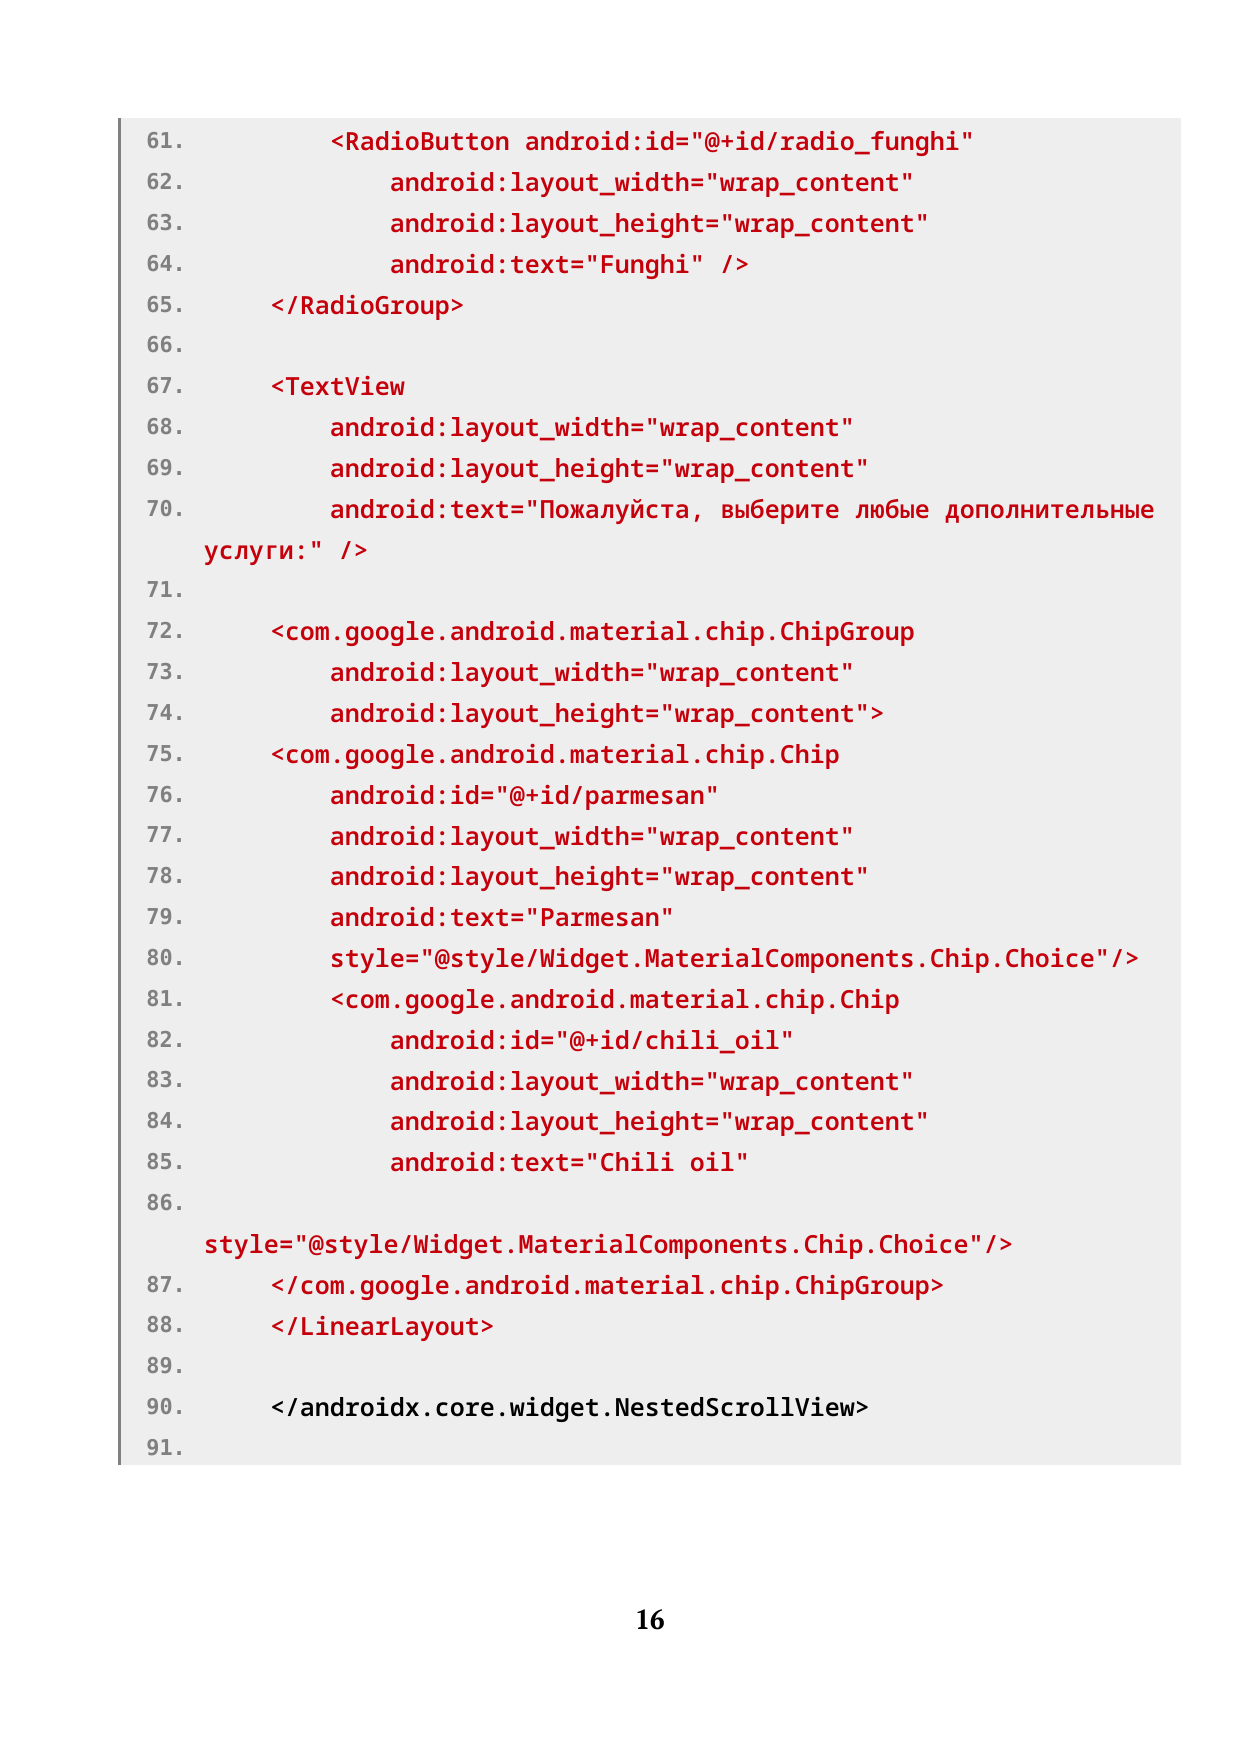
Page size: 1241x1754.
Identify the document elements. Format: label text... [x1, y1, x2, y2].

list android:id="@+id/parmesan" [121, 771, 1181, 811]
list android:layout_height="wrap_content"> [121, 690, 1181, 730]
list android:layout_height="wrap_content" [121, 853, 1181, 893]
list android:layout_height="wrap_content" [121, 200, 1181, 240]
list android:layout_width="wrap_content" [121, 1057, 1181, 1097]
list android:layout_width="wrap_content" [121, 812, 1181, 852]
list android:text="Пожалуйста, выберите любые дополнительные услуги:" /> [121, 486, 1181, 566]
list </com.google.android.material.chip.ChipGroup> [121, 1261, 1181, 1301]
list android:text="Chili oil" [121, 1139, 1181, 1179]
list style="@style/Widget.MaterialComponents.Chip.Choice"/> [121, 935, 1181, 975]
list <RadioButton android:id="@+id/radio_funghi" [121, 118, 1181, 158]
list android:text="Parmesan" [121, 894, 1181, 934]
list </RadioGroup> [121, 281, 1181, 321]
list android:layout_width="wrap_content" [121, 159, 1181, 199]
list android:layout_width="wrap_content" [121, 404, 1181, 444]
list </androidx.core.widget.NestedScrollView> [121, 1384, 1181, 1424]
list <com.google.android.material.chip.Chip [121, 976, 1181, 1016]
list style="@style/Widget.MaterialComponents.Chip.Choice"/> [121, 1180, 1181, 1261]
list android:layout_width="wrap_content" [121, 649, 1181, 689]
list android:layout_height="wrap_content" [121, 445, 1181, 485]
list <com.google.android.material.chip.Chip [121, 731, 1181, 771]
list </LinearLayout> [121, 1302, 1181, 1342]
list android:layout_height="wrap_content" [121, 1098, 1181, 1138]
list <TextView [121, 363, 1181, 403]
list android:id="@+id/chili_oil" [121, 1016, 1181, 1056]
list android:text="Funghi" /> [121, 241, 1181, 281]
list <com.google.android.material.chip.ChipGroup [121, 608, 1181, 648]
